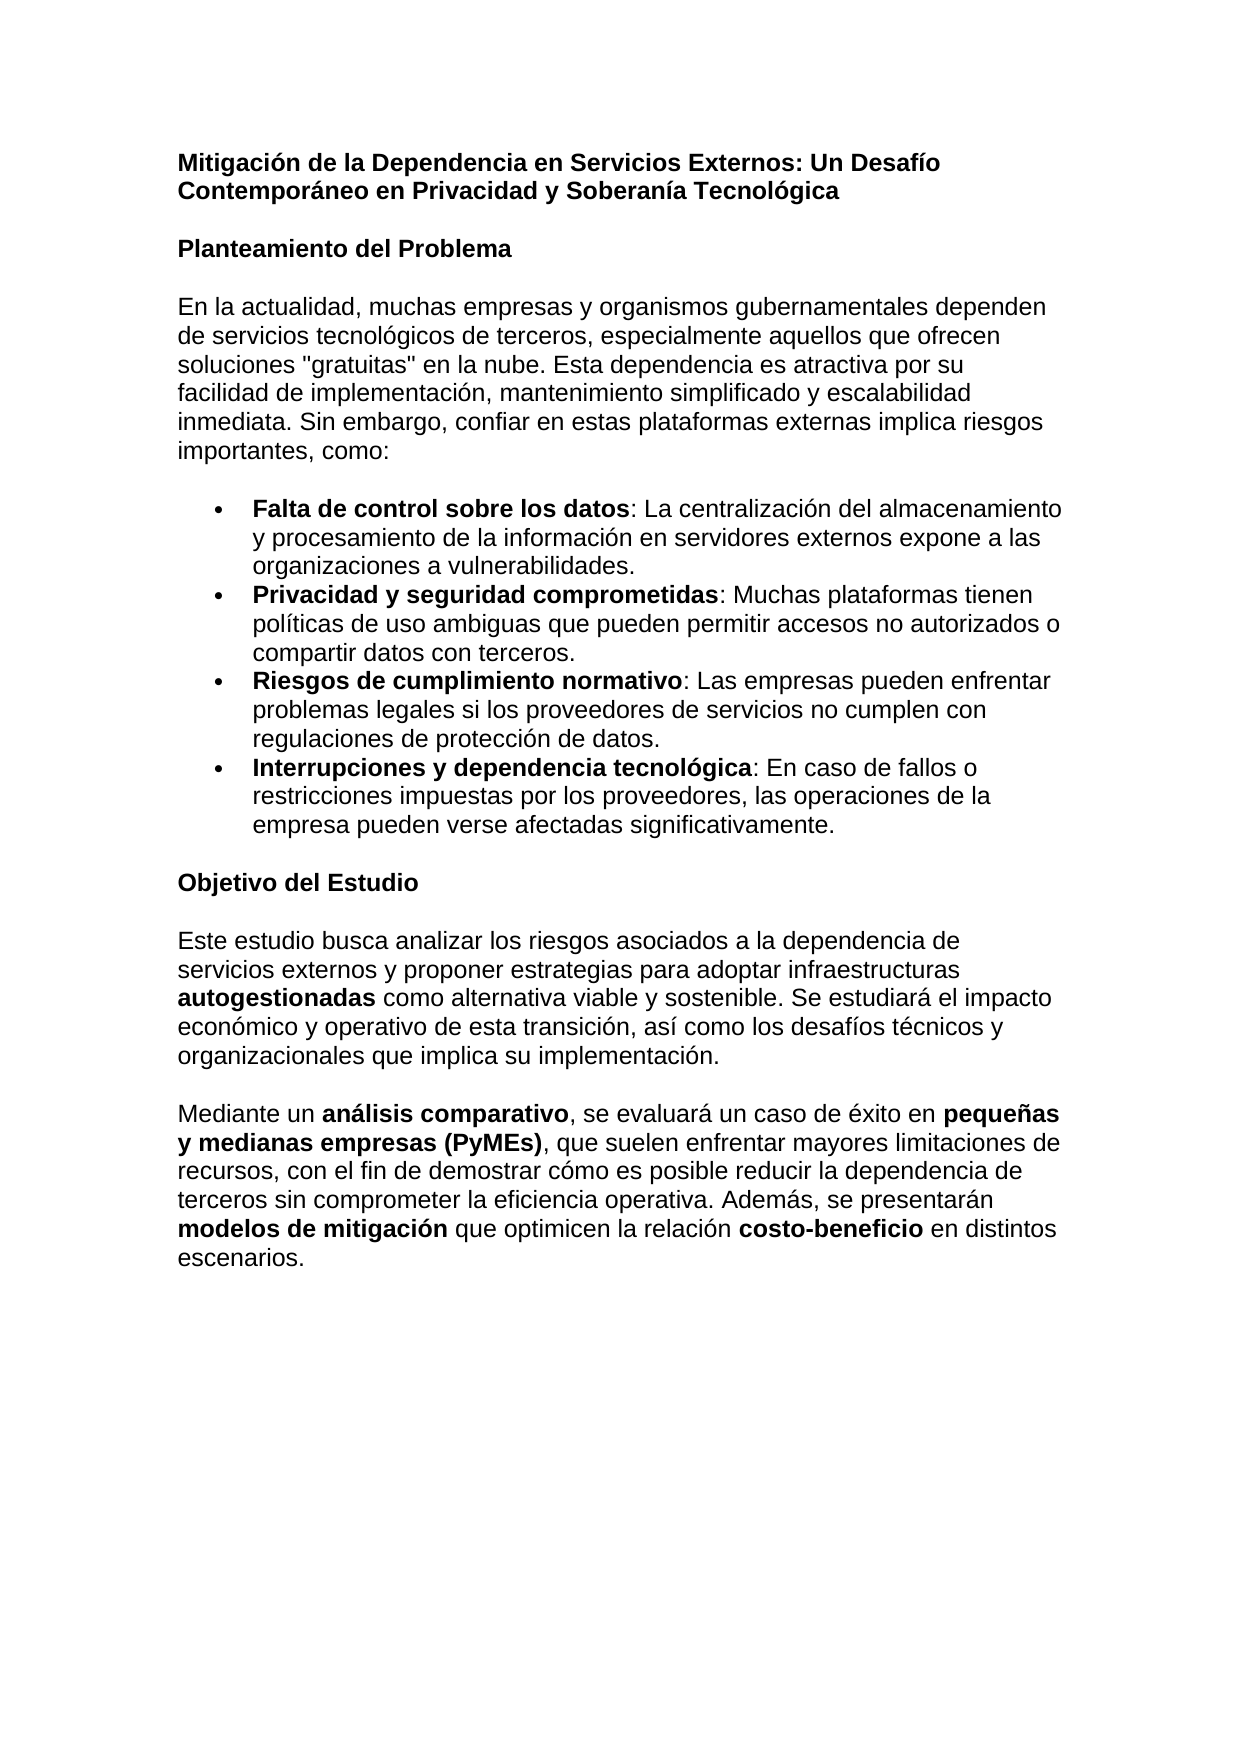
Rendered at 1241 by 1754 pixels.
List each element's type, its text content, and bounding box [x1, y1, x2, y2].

list Privacidad y seguridad comprometidas: Muchas plataformas tienen políticas de uso ambiguas que pueden permitir accesos no autorizados o compartir datos con terceros. [215, 580, 1063, 666]
list Riesgos de cumplimiento normativo: Las empresas pueden enfrentar problemas legales si los proveedores de servicios no cumplen con regulaciones de protección de datos. [215, 666, 1063, 753]
list Interrupciones y dependencia tecnológica: En caso de fallos o restricciones impuestas por los proveedores, las operaciones de la empresa pueden verse afectadas significativamente. [215, 753, 1063, 839]
subtitle Objetivo del Estudio [177, 868, 1063, 897]
list Falta de control sobre los datos: La centralización del almacenamiento y procesamiento de la información en servidores externos expone a las organizaciones a vulnerabilidades. [215, 494, 1063, 580]
subtitle Mitigación de la Dependencia en Servicios Externos: Un Desafío Contemporáneo en Privacidad y Soberanía Tecnológica [177, 148, 1063, 205]
text Este estudio busca analizar los riesgos asociados a la dependencia de servicios externos y proponer estrategias para adoptar infraestructuras autogestionadas como alternativa viable y sostenible. Se estudiará el impacto económico y operativo de esta transición, así como los desafíos técnicos y organizacionales que implica su implementación. [177, 926, 1063, 1070]
text En la actualidad, muchas empresas y organismos gubernamentales dependen de servicios tecnológicos de terceros, especialmente aquellos que ofrecen soluciones "gratuitas" en la nube. Esta dependencia es atractiva por su facilidad de implementación, mantenimiento simplificado y escalabilidad inmediata. Sin embargo, confiar en estas plataformas externas implica riesgos importantes, como: [177, 292, 1063, 465]
text Mediante un análisis comparativo, se evaluará un caso de éxito en pequeñas y medianas empresas (PyMEs), que suelen enfrentar mayores limitaciones de recursos, con el fin de demostrar cómo es posible reducir la dependencia de terceros sin comprometer la eficiencia operativa. Además, se presentarán modelos de mitigación que optimicen la relación costo-beneficio en distintos escenarios. [177, 1099, 1063, 1271]
subtitle Planteamiento del Problema [177, 234, 1063, 263]
